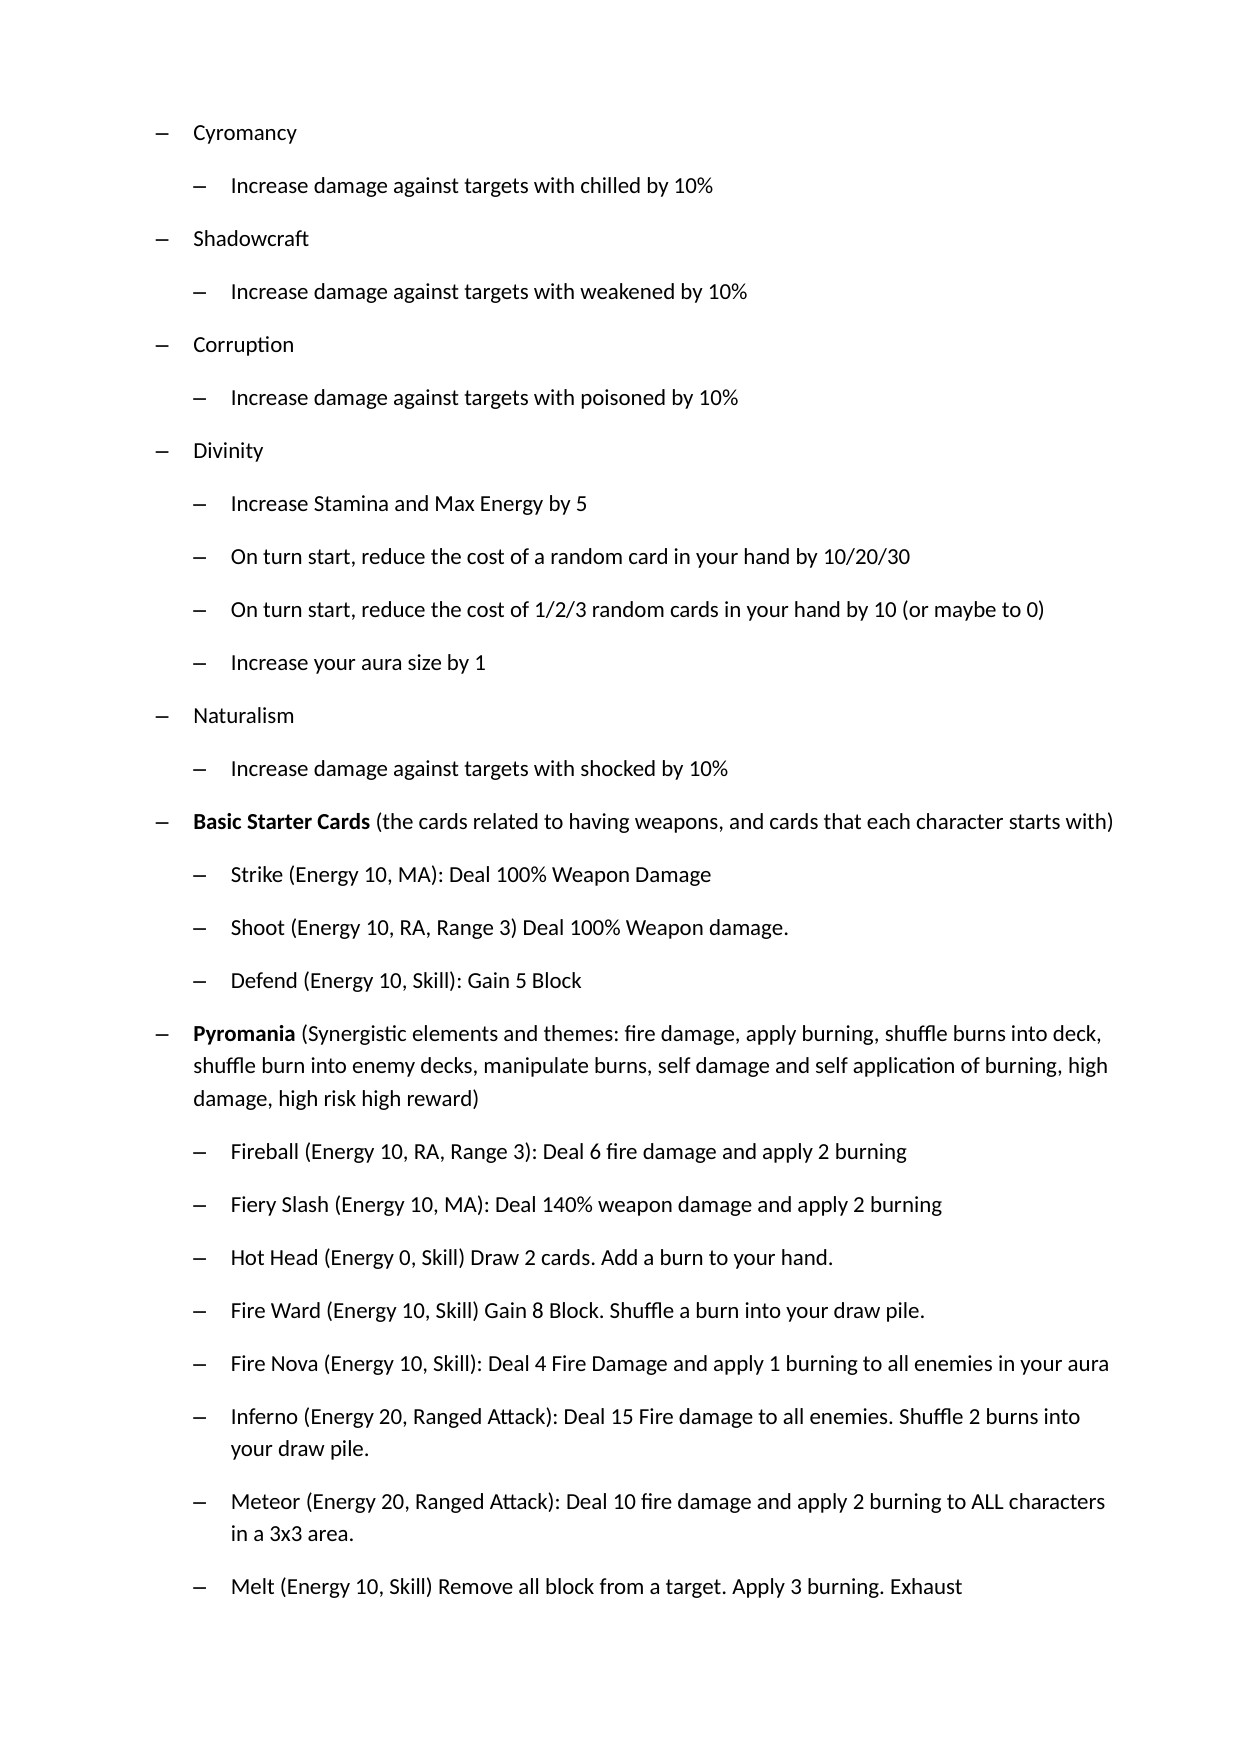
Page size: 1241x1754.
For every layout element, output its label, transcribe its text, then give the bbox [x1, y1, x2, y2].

list Increase your aura size by 1 [193, 648, 1122, 676]
list Corruption [156, 330, 1122, 358]
list Shadowcraft [156, 224, 1122, 252]
list On turn start, reduce the cost of 1/2/3 random cards in your hand by 10 (or maybe to 0) [193, 595, 1122, 623]
list Fiery Slash (Energy 10, MA): Deal 140% weapon damage and apply 2 burning [193, 1190, 1122, 1218]
list On turn start, reduce the cost of a random card in your hand by 10/20/30 [193, 542, 1122, 570]
list Fire Ward (Energy 10, Skill) Gain 8 Block. Shuffle a burn into your draw pile. [193, 1296, 1122, 1324]
list Divinity [156, 436, 1122, 464]
list Increase Stamina and Max Energy by 5 [193, 489, 1122, 517]
list Pyromania (Synergistic elements and themes: fire damage, apply burning, shuffle burns into deck, shuffle burn into enemy decks, manipulate burns, self damage and self application of burning, high damage, high risk high reward) [156, 1019, 1122, 1112]
list Meteor (Energy 20, Ranged Attack): Deal 10 fire damage and apply 2 burning to ALL characters in a 3x3 area. [193, 1487, 1122, 1547]
list Increase damage against targets with chilled by 10% [193, 171, 1122, 199]
list Naturalism [156, 701, 1122, 729]
list Cyromancy [156, 118, 1122, 146]
list Strike (Energy 10, MA): Deal 100% Weapon Damage [193, 860, 1122, 888]
list Fireball (Energy 10, RA, Range 3): Deal 6 fire damage and apply 2 burning [193, 1137, 1122, 1165]
list Inferno (Energy 20, Ranged Attack): Deal 15 Fire damage to all enemies. Shuffle 2 burns into your draw pile. [193, 1402, 1122, 1462]
list Basic Starter Cards (the cards related to having weapons, and cards that each character starts with) [156, 807, 1122, 835]
list Hot Head (Energy 0, Skill) Draw 2 cards. Add a burn to your hand. [193, 1243, 1122, 1271]
list Increase damage against targets with shocked by 10% [193, 754, 1122, 782]
list Fire Nova (Energy 10, Skill): Deal 4 Fire Damage and apply 1 burning to all enemies in your aura [193, 1349, 1122, 1377]
list Increase damage against targets with weakened by 10% [193, 277, 1122, 305]
list Melt (Energy 10, Skill) Remove all block from a target. Apply 3 burning. Exhaust [193, 1572, 1122, 1600]
list Increase damage against targets with poisoned by 10% [193, 383, 1122, 411]
list Shoot (Energy 10, RA, Range 3) Deal 100% Weapon damage. [193, 913, 1122, 941]
list Defend (Energy 10, Skill): Gain 5 Block [193, 966, 1122, 994]
